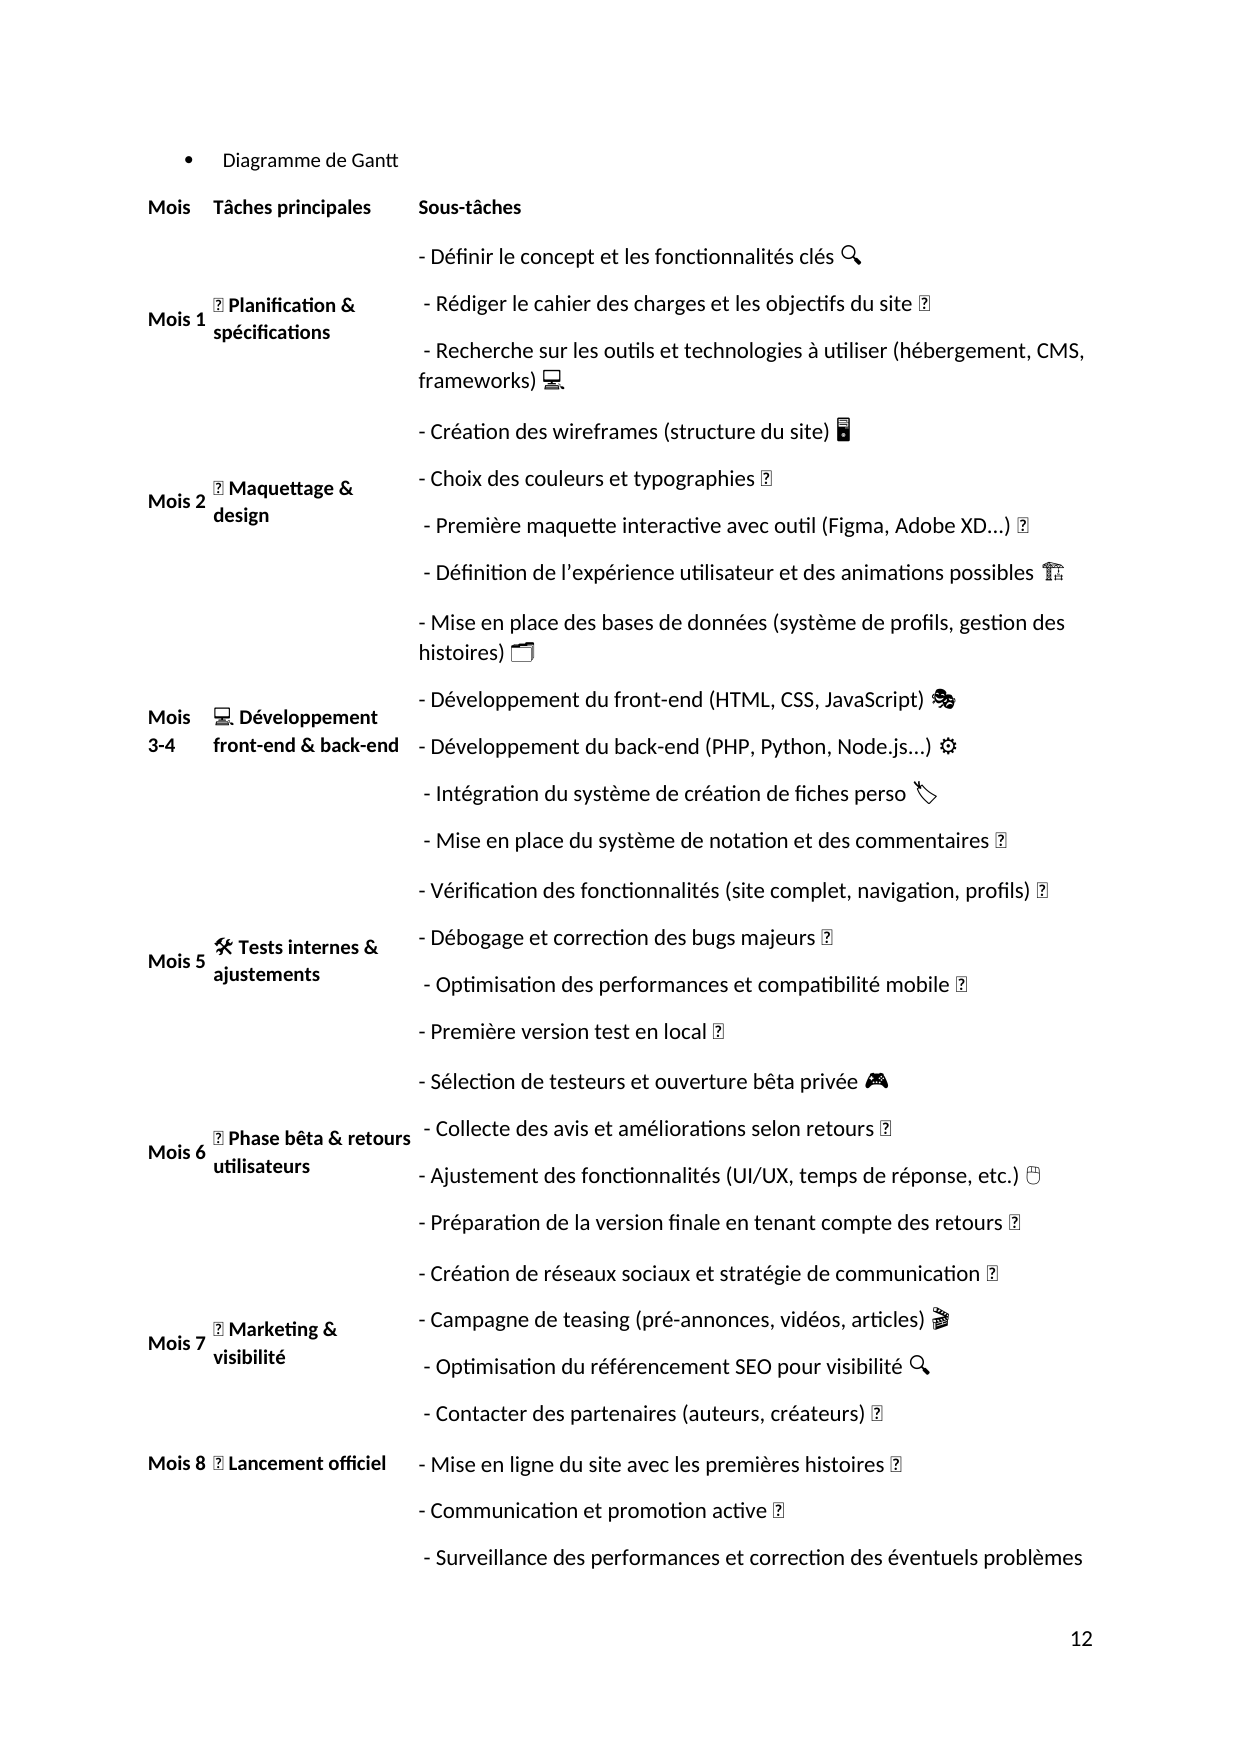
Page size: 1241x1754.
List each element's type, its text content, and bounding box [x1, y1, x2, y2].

table_cell - Mise en ligne du site avec les premières histoires 🌐 - Communication et promotion active 📢 - Surveillance des performances et correction des éventuels problèmes [415, 1447, 1090, 1574]
table_cell Mois 8 [145, 1447, 210, 1574]
table_cell 📌 Planification & spécifications [210, 240, 415, 414]
table_cell Mois 7 [145, 1256, 210, 1447]
table_cell - Création des wireframes (structure du site) 🖥️ - Choix des couleurs et typographies 🎨 - Première maquette interactive avec outil (Figma, Adobe XD...) 📐 - Définition de l’expérience utilisateur et des animations possibles 🏗️ [415, 414, 1090, 605]
table_cell Mois 2 [145, 414, 210, 605]
table_cell Mois 5 [145, 874, 210, 1064]
table_cell 🚀 Lancement officiel [210, 1447, 415, 1574]
table_cell 🛠 Tests internes & ajustements [210, 874, 415, 1064]
table_cell 🎨 Maquettage & design [210, 414, 415, 605]
table_header Mois [145, 192, 210, 239]
table_cell 🤝 Phase bêta & retours utilisateurs [210, 1065, 415, 1256]
table_cell - Création de réseaux sociaux et stratégie de communication 📲 - Campagne de teasing (pré-annonces, vidéos, articles) 🎬 - Optimisation du référencement SEO pour visibilité 🔍 - Contacter des partenaires (auteurs, créateurs) 🤝 [415, 1256, 1090, 1447]
table_cell - Sélection de testeurs et ouverture bêta privée 🎮 - Collecte des avis et améliorations selon retours 📢 - Ajustement des fonctionnalités (UI/UX, temps de réponse, etc.) 🖱️ - Préparation de la version finale en tenant compte des retours 🔁 [415, 1065, 1090, 1256]
table_cell - Définir le concept et les fonctionnalités clés 🔍 - Rédiger le cahier des charges et les objectifs du site 📝 - Recherche sur les outils et technologies à utiliser (hébergement, CMS, frameworks) 💻 [415, 240, 1090, 414]
list Diagramme de Gantt [185, 148, 1093, 173]
table_header Sous-tâches [415, 192, 1090, 239]
table_cell 📢 Marketing & visibilité [210, 1256, 415, 1447]
table_cell Mois 1 [145, 240, 210, 414]
table_cell Mois 6 [145, 1065, 210, 1256]
table_header Tâches principales [210, 192, 415, 239]
table_cell - Vérification des fonctionnalités (site complet, navigation, profils) 🔬 - Débogage et correction des bugs majeurs 🐛 - Optimisation des performances et compatibilité mobile 📱 - Première version test en local 🧪 [415, 874, 1090, 1064]
table_cell - Mise en place des bases de données (système de profils, gestion des histoires) 🗂️ - Développement du front-end (HTML, CSS, JavaScript) 🎭 - Développement du back-end (PHP, Python, Node.js...) ⚙️ - Intégration du système de création de fiches perso 🏷️ - Mise en place du système de notation et des commentaires 💬 [415, 605, 1090, 873]
table_cell 💻 Développement front-end & back-end [210, 605, 415, 873]
table_cell Mois 3-4 [145, 605, 210, 873]
